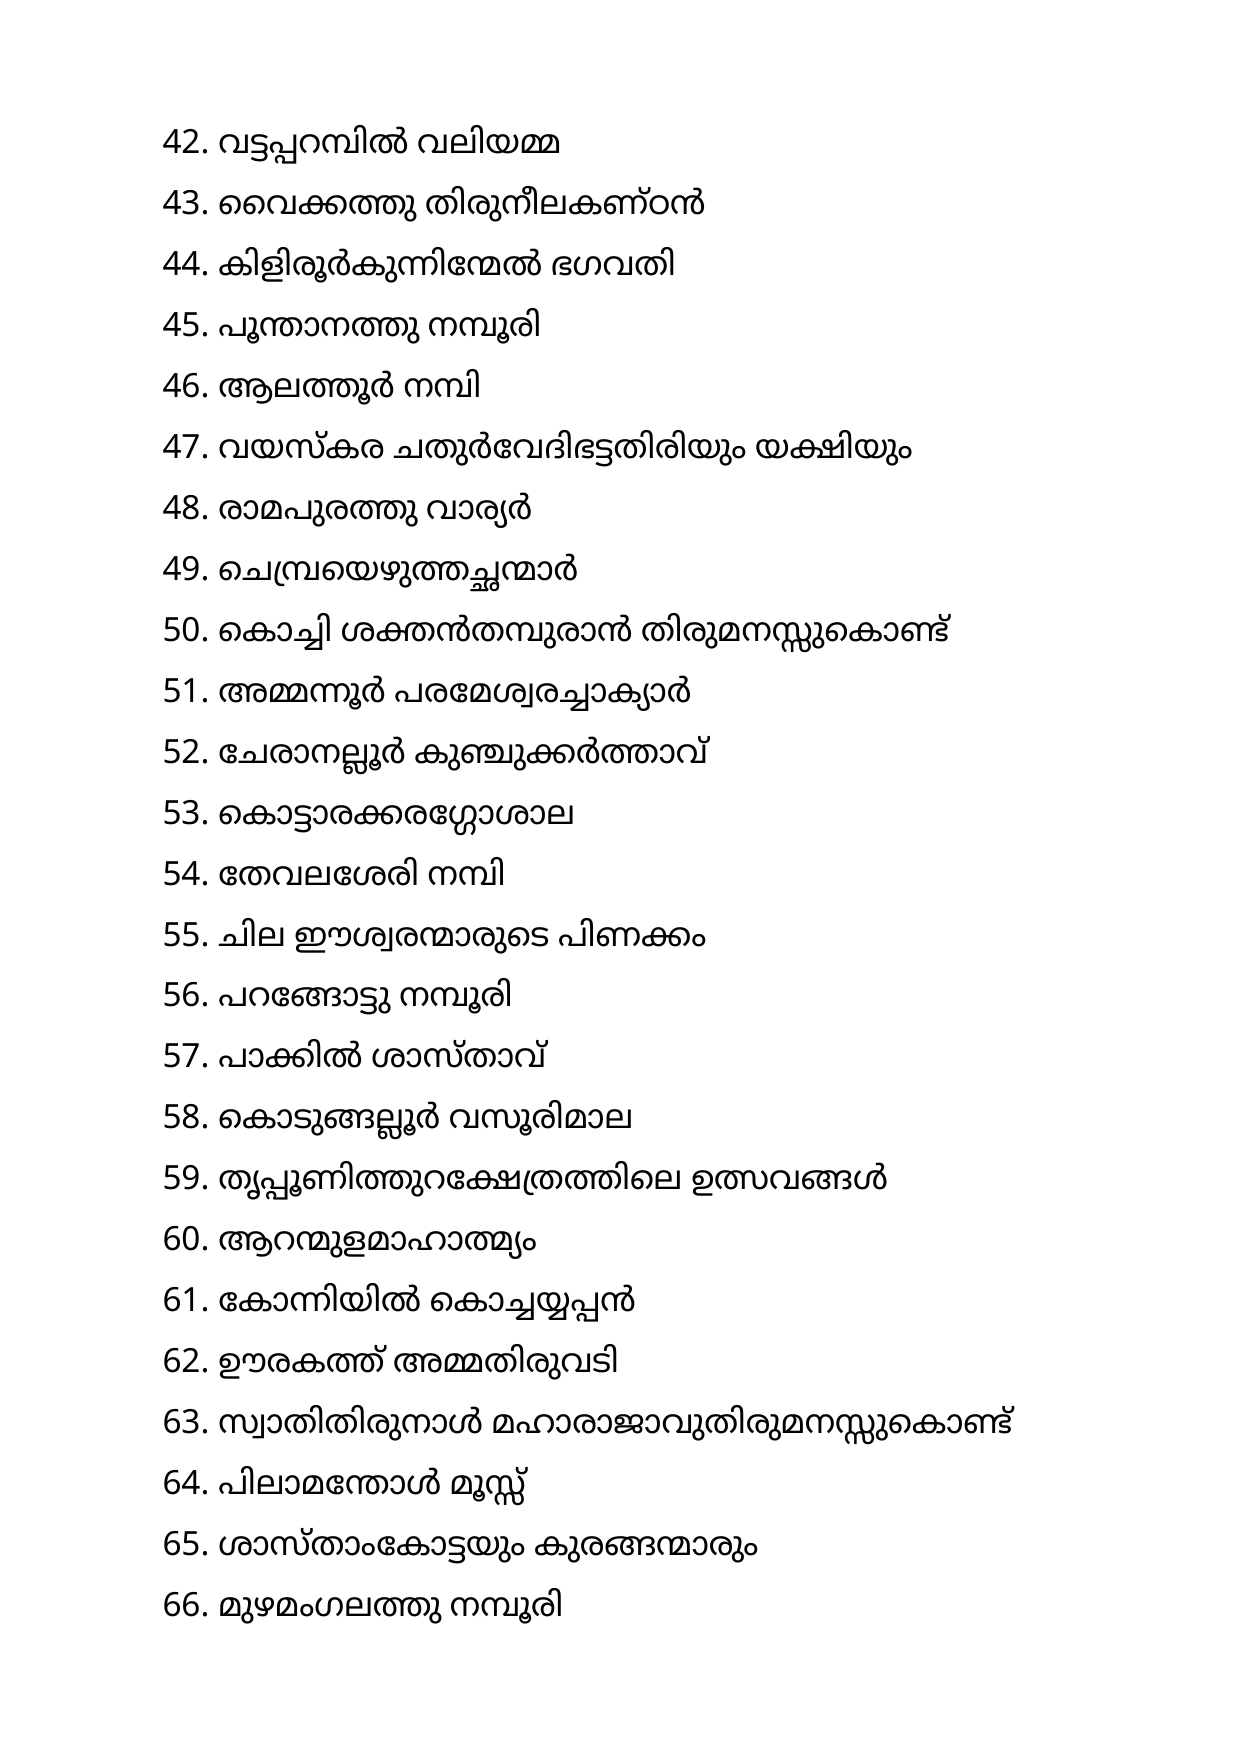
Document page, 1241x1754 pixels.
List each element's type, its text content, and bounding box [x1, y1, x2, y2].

list പാക്കിൽ ശാസ്താവ് [162, 1032, 1122, 1081]
list കൊടുങ്ങല്ലൂർ വസൂരിമാല [162, 1093, 1122, 1142]
list തൃപ്പൂണിത്തുറക്ഷേത്രത്തിലെ ഉത്സവങ്ങൾ [162, 1154, 1122, 1203]
list പൂന്താനത്തു നമ്പൂരി [162, 301, 1122, 350]
list കോന്നിയിൽ കൊച്ചയ്യപ്പൻ [162, 1276, 1122, 1325]
list ചേരാനല്ലൂർ കുഞ്ചുക്കർത്താവ് [162, 727, 1122, 777]
list വട്ടപ്പറമ്പിൽ വലിയമ്മ [162, 118, 1122, 167]
list ചില ഈശ്വരന്മാരുടെ പിണക്കം [162, 910, 1122, 959]
list ആലത്തൂർ നമ്പി [162, 362, 1122, 411]
list പറങ്ങോട്ടു നമ്പൂരി [162, 971, 1122, 1020]
list കൊച്ചി ശക്തൻതമ്പുരാൻ തിരുമനസ്സുകൊണ്ട് [162, 606, 1122, 655]
list ശാസ്താംകോട്ടയും കുരങ്ങന്മാരും [162, 1520, 1122, 1569]
list പിലാമന്തോൾ മൂസ്സ് [162, 1459, 1122, 1508]
list ഊരകത്ത് അമ്മതിരുവടി [162, 1337, 1122, 1386]
list ചെമ്പ്രയെഴുത്തച്ഛന്മാർ [162, 545, 1122, 594]
list കൊട്ടാരക്കരഗ്ഗോശാല [162, 788, 1122, 838]
list വൈക്കത്തു തിരുനീലകണ്ഠൻ [162, 179, 1122, 228]
list മുഴമംഗലത്തു നമ്പൂരി [162, 1581, 1122, 1630]
list തേവലശേരി നമ്പി [162, 849, 1122, 898]
list അമ്മന്നൂർ പരമേശ്വരച്ചാക്യാർ [162, 667, 1122, 716]
list വയസ്‌കര ചതുർവേദിഭട്ടതിരിയും യക്ഷിയും [162, 423, 1122, 472]
list ആറന്മുളമാഹാത്മ്യം [162, 1215, 1122, 1264]
list സ്വാതിതിരുനാൾ മഹാരാജാവുതിരുമനസ്സുകൊണ്ട് [162, 1398, 1122, 1447]
list രാമപുരത്തു വാര്യർ [162, 484, 1122, 533]
list കിളിരൂർകുന്നിന്മേൽ ഭഗവതി [162, 240, 1122, 289]
